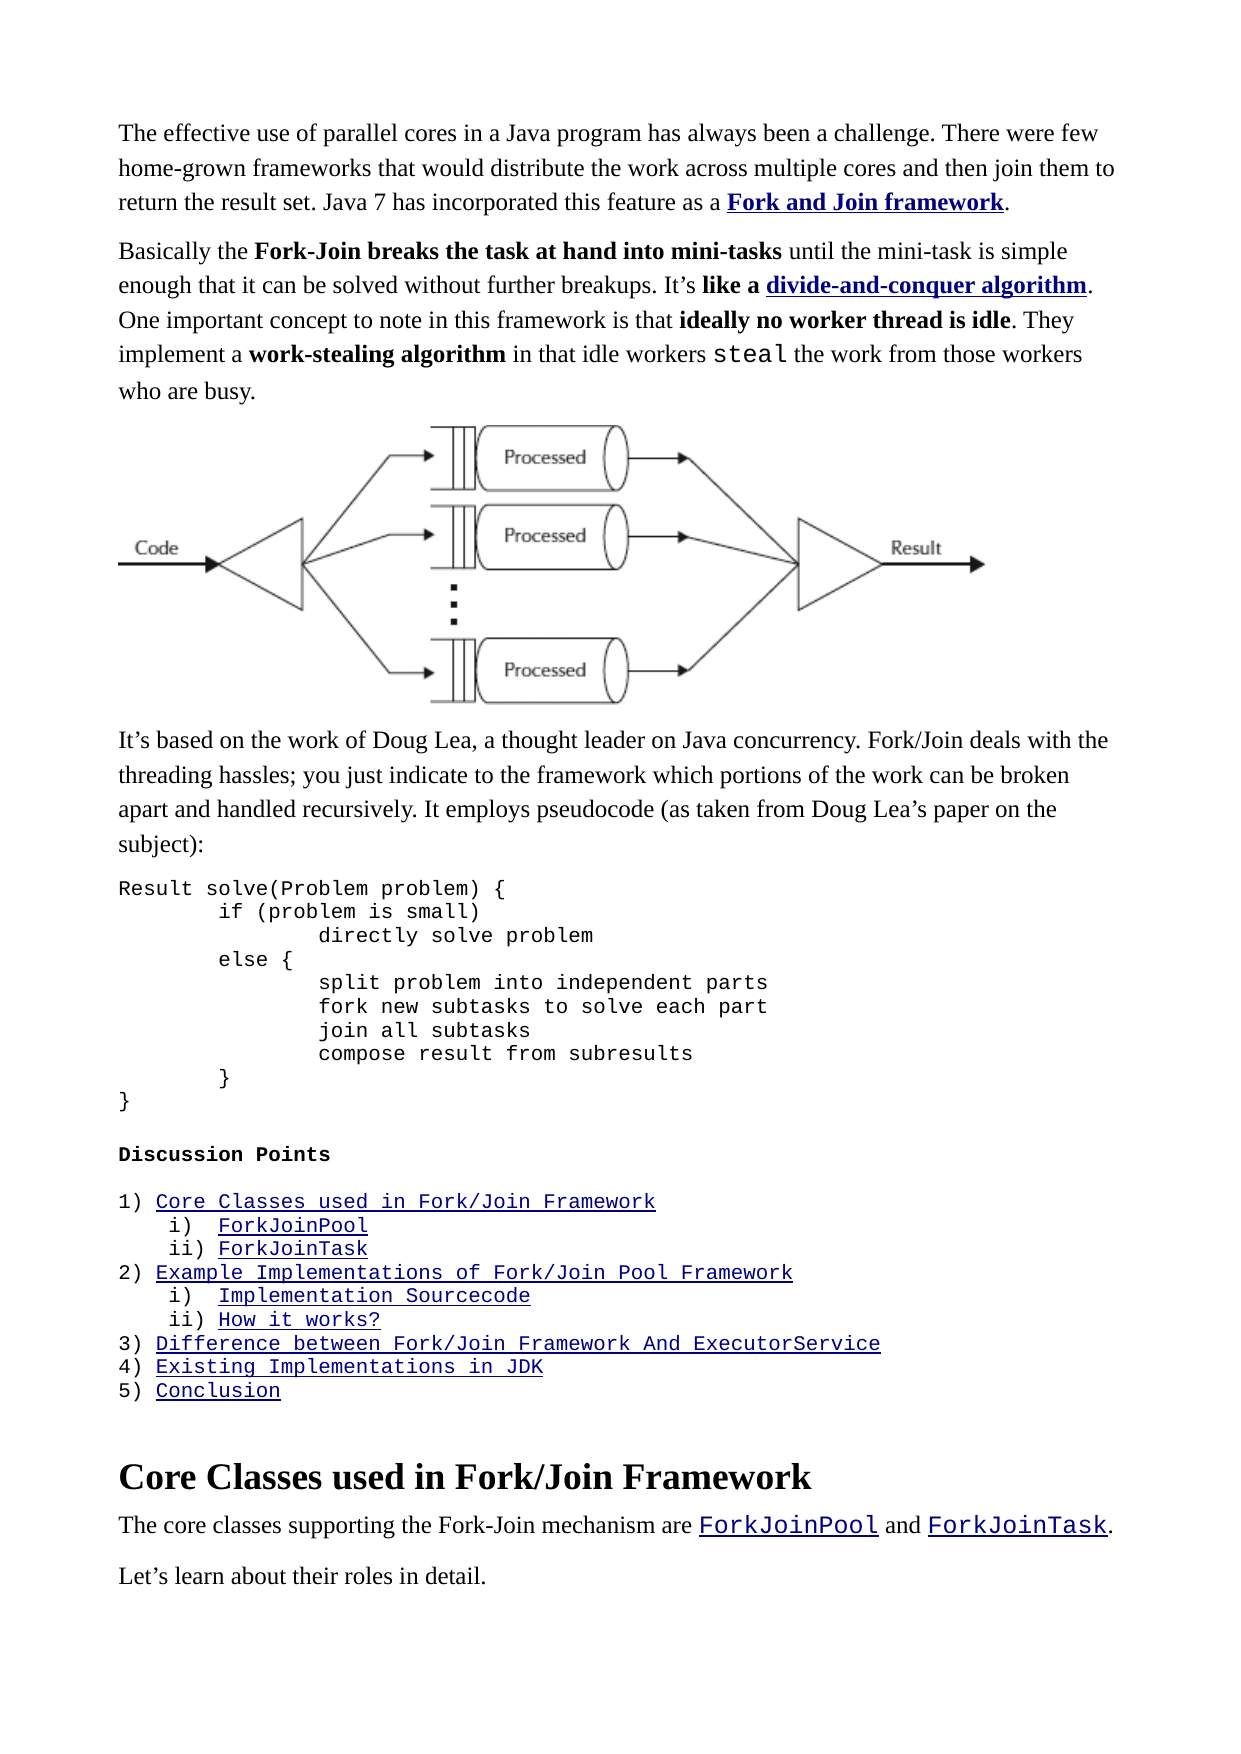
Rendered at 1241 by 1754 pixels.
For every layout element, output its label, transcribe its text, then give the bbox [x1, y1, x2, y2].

text 4) Existing Implementations in JDK [118, 1356, 1122, 1380]
text join all subtasks [118, 1019, 1122, 1043]
text 2) Example Implementations of Fork/Join Pool Framework [118, 1262, 1122, 1286]
text split problem into independent parts [118, 972, 1122, 996]
text if (problem is small) [118, 901, 1122, 925]
text else { [118, 949, 1122, 972]
text The effective use of parallel cores in a Java program has always been a challenge. There were few home-grown frameworks that would distribute the work across multiple cores and then join them to return the result set. Java 7 has incorporated this feature as a Fork and Join framework. [118, 118, 1122, 216]
text ii) How it works? [118, 1309, 1122, 1333]
text 5) Conclusion [118, 1380, 1122, 1404]
text It’s based on the work of Doug Lea, a thought leader on Java concurrency. Fork/Join deals with the threading hassles; you just indicate to the framework which portions of the work can be broken apart and handled recursively. It employs pseudocode (as taken from Doug Lea’s paper on the subject): [118, 725, 1122, 857]
text i) Implementation Sourcecode [118, 1286, 1122, 1309]
text directly solve problem [118, 925, 1122, 949]
text } [118, 1091, 1122, 1114]
picture [118, 425, 986, 705]
text } [118, 1067, 1122, 1091]
subtitle Core Classes used in Fork/Join Framework [118, 1454, 1122, 1497]
text The core classes supporting the Fork-Join mechanism are ForkJoinPool and ForkJoinTask. [118, 1510, 1122, 1541]
text Let’s learn about their roles in detail. [118, 1561, 1122, 1590]
text ii) ForkJoinTask [118, 1238, 1122, 1262]
text fork new subtasks to solve each part [118, 996, 1122, 1019]
text Discussion Points [118, 1144, 1122, 1167]
text Basically the Fork-Join breaks the task at hand into mini-tasks until the mini-task is simple enough that it can be solved without further breakups. It’s like a divide-and-conquer algorithm. One important concept to note in this framework is that ideally no worker thread is idle. They implement a work-stealing algorithm in that idle workers steal the work from those workers who are busy. [118, 236, 1122, 405]
text compose result from subresults [118, 1043, 1122, 1067]
text 3) Difference between Fork/Join Framework And ExecutorService [118, 1333, 1122, 1356]
text 1) Core Classes used in Fork/Join Framework [118, 1191, 1122, 1214]
text Result solve(Problem problem) { [118, 878, 1122, 901]
text i) ForkJoinPool [118, 1214, 1122, 1238]
